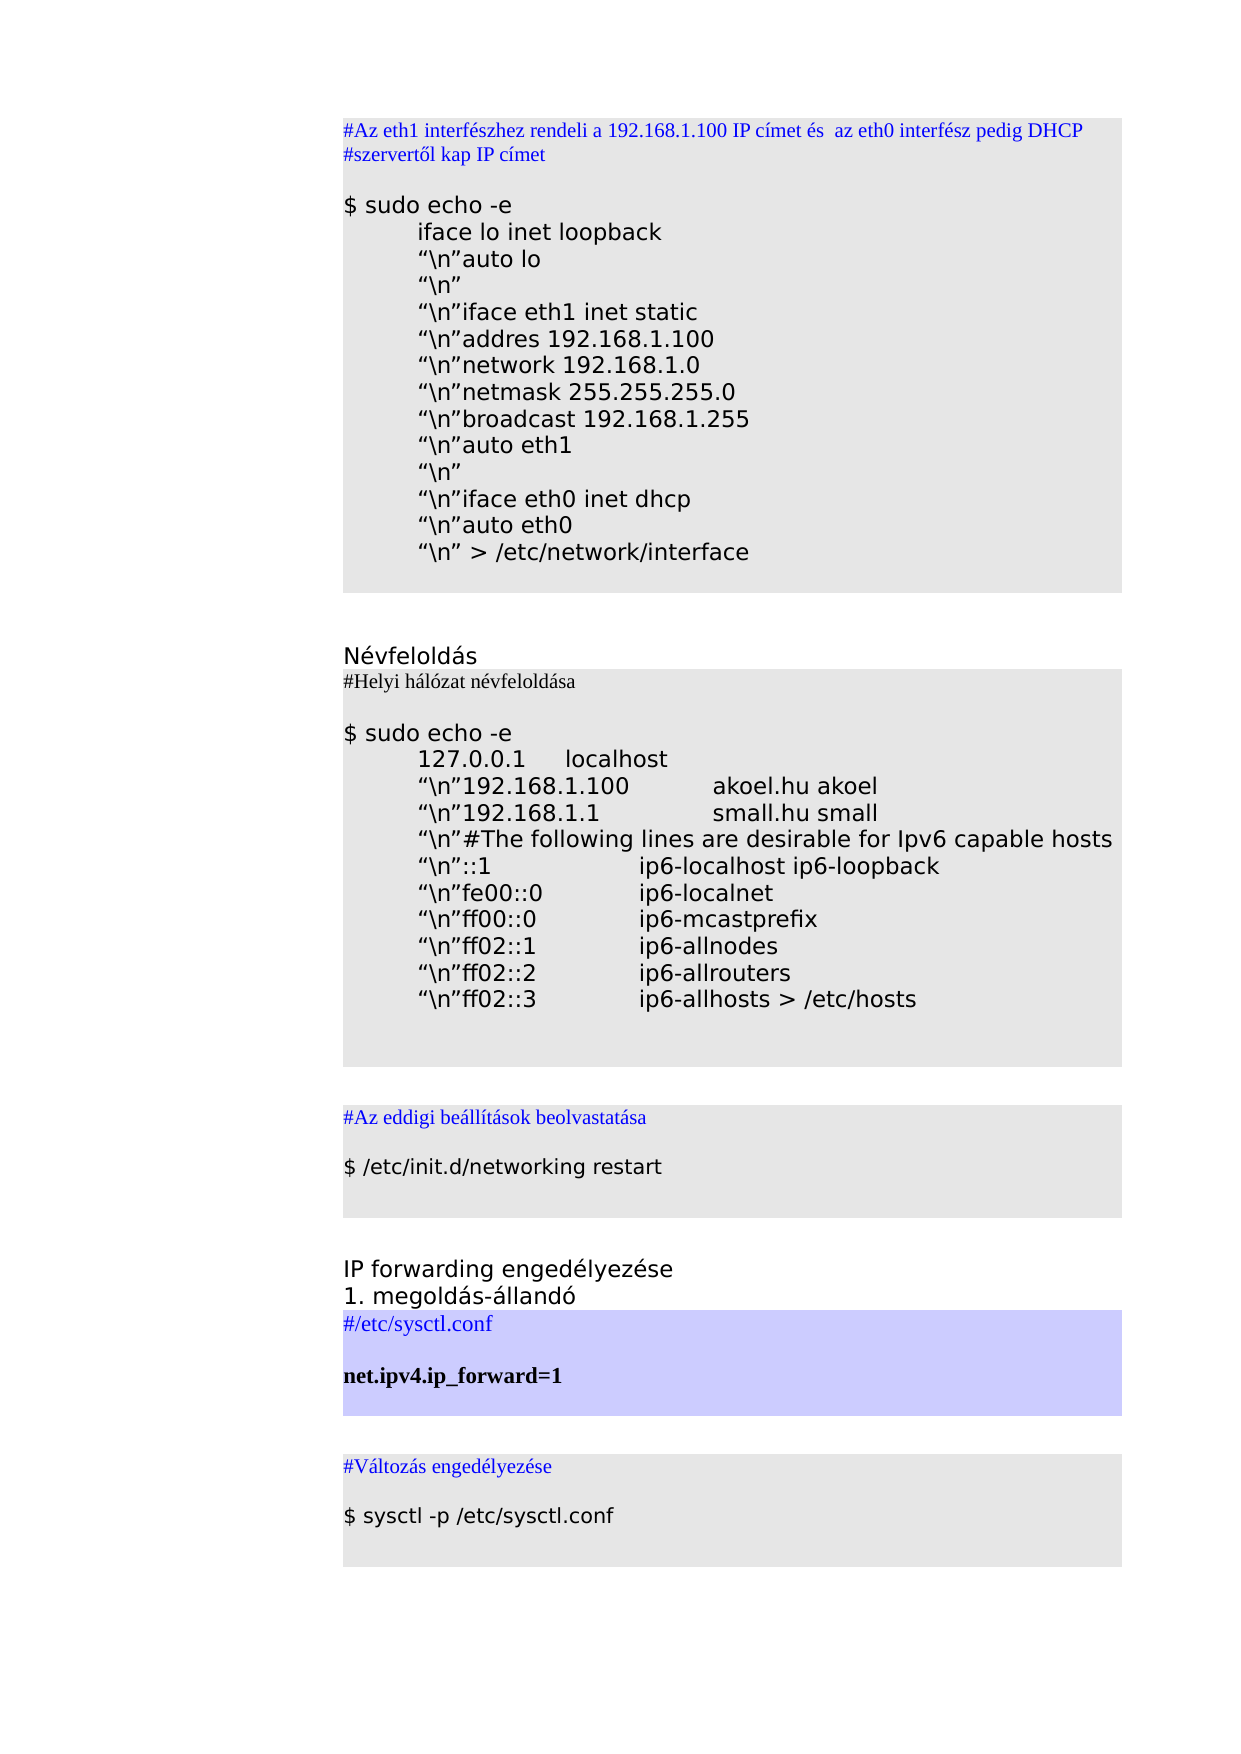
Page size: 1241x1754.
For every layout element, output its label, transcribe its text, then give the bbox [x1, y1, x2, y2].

text IP forwarding engedélyezése [343, 1257, 1122, 1283]
text #Az eddigi beállítások beolvastatása [343, 1105, 1122, 1129]
text $ sudo echo -e [343, 720, 1122, 747]
text #Helyi hálózat névfeloldása [343, 669, 1122, 693]
text “\n”iface eth0 inet dhcp [343, 486, 1122, 513]
text “\n”ff02::1 ip6-allnodes [343, 933, 1122, 960]
text #Az eth1 interfészhez rendeli a 192.168.1.100 IP címet és az eth0 interfész pedig DHCP [343, 118, 1122, 142]
text “\n”ff00::0 ip6-mcastprefix [343, 907, 1122, 933]
text “\n”network 192.168.1.0 [343, 353, 1122, 379]
text “\n”auto eth1 [343, 433, 1122, 459]
text iface lo inet loopback [343, 219, 1122, 246]
text “\n” [343, 273, 1122, 299]
text “\n”auto eth0 [343, 513, 1122, 539]
text #Változás engedélyezése [343, 1454, 1122, 1478]
text “\n”#The following lines are desirable for Ipv6 capable hosts [343, 827, 1122, 853]
text “\n”broadcast 192.168.1.255 [343, 406, 1122, 433]
text 127.0.0.1 localhost [343, 747, 1122, 773]
text net.ipv4.ip_forward=1 [343, 1363, 1122, 1389]
text #/etc/sysctl.conf [343, 1310, 1122, 1336]
text #szervertől kap IP címet [343, 142, 1122, 166]
text $ sudo echo -e [343, 193, 1122, 219]
text 1. megoldás-állandó [343, 1283, 1122, 1310]
text “\n”netmask 255.255.255.0 [343, 379, 1122, 406]
text “\n”addres 192.168.1.100 [343, 326, 1122, 353]
text “\n”ff02::2 ip6-allrouters [343, 960, 1122, 987]
text “\n” > /etc/network/interface [343, 539, 1122, 566]
text “\n” [343, 459, 1122, 486]
text “\n”192.168.1.1 small.hu small [343, 800, 1122, 827]
text “\n”::1 ip6-localhost ip6-loopback [343, 853, 1122, 880]
text “\n”auto lo [343, 246, 1122, 273]
text “\n”fe00::0 ip6-localnet [343, 880, 1122, 907]
text Névfeloldás [343, 643, 1122, 669]
text $ /etc/init.d/networking restart [343, 1155, 1122, 1180]
text “\n”192.168.1.100 akoel.hu akoel [343, 773, 1122, 800]
text “\n”iface eth1 inet static [343, 299, 1122, 326]
text $ sysctl -p /etc/sysctl.conf [343, 1504, 1122, 1529]
text “\n”ff02::3 ip6-allhosts > /etc/hosts [343, 987, 1122, 1013]
